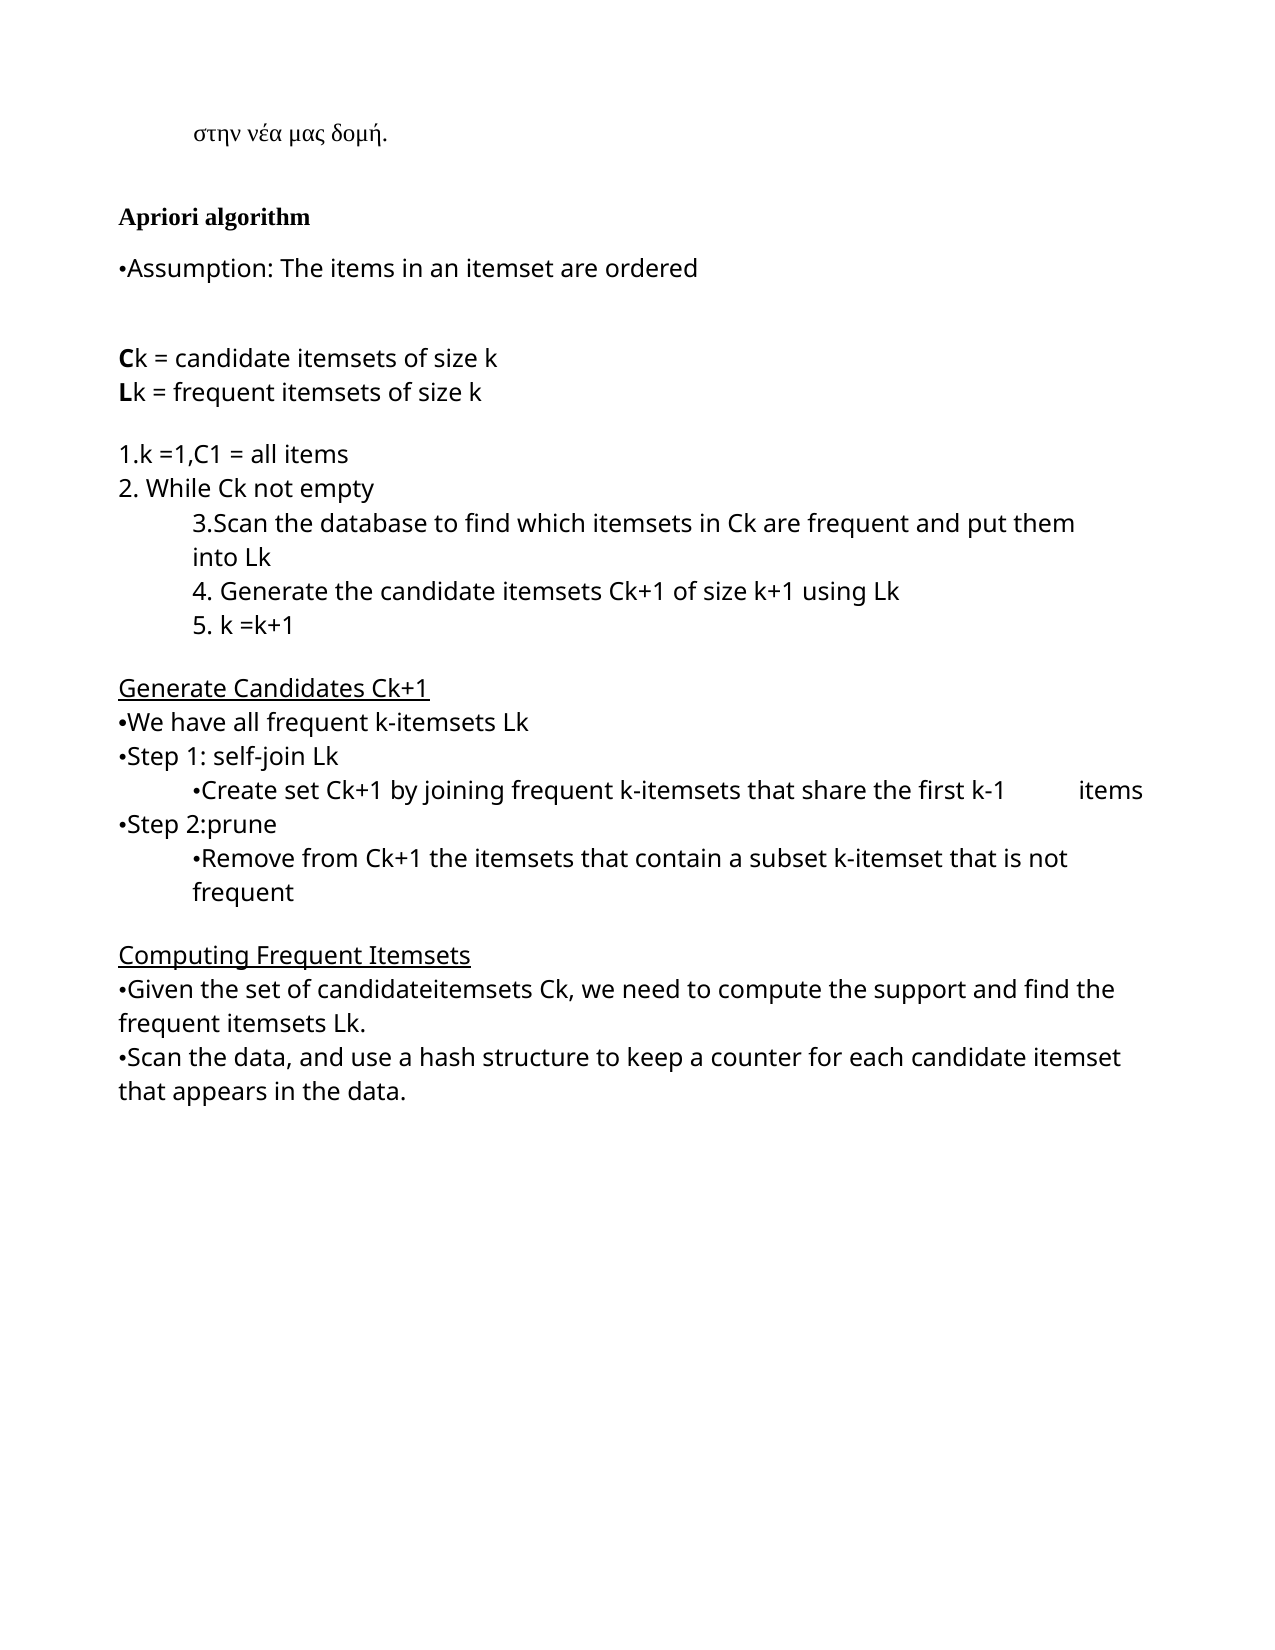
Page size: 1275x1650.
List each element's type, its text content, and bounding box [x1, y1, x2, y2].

list στην νέα μας δομή. [156, 118, 1157, 181]
text 2. While Ck not empty [118, 471, 1157, 505]
text •Given the set of candidateitemsets Ck, we need to compute the support and find the frequent itemsets Lk. [118, 971, 1157, 1039]
text 1.k =1,C1 = all items [118, 437, 1157, 471]
text Computing Frequent Itemsets [118, 937, 1157, 971]
text •Remove from Ck+1 the itemsets that contain a subset k-itemset that is not frequent [118, 841, 1157, 909]
text •Step 1: self-join Lk [118, 738, 1157, 772]
text •We have all frequent k-itemsets Lk [118, 704, 1157, 738]
text •Step 2:prune [118, 806, 1157, 841]
text •Create set Ck+1 by joining frequent k-itemsets that share the first k-1 items [118, 772, 1157, 806]
text Generate Candidates Ck+1 [118, 670, 1157, 704]
text 5. k =k+1 [118, 607, 1157, 641]
text •Scan the data, and use a hash structure to keep a counter for each candidate itemset that appears in the data. [118, 1039, 1157, 1108]
text •Assumption: The items in an itemset are ordered [118, 251, 1157, 285]
text Ck = candidate itemsets of size k [118, 340, 1157, 374]
text 4. Generate the candidate itemsets Ck+1 of size k+1 using Lk [118, 573, 1157, 607]
text Apriori algorithm [118, 202, 1157, 230]
text Lk = frequent itemsets of size k [118, 374, 1157, 408]
text 3.Scan the database to find which itemsets in Ck are frequent and put them into Lk [118, 505, 1157, 573]
